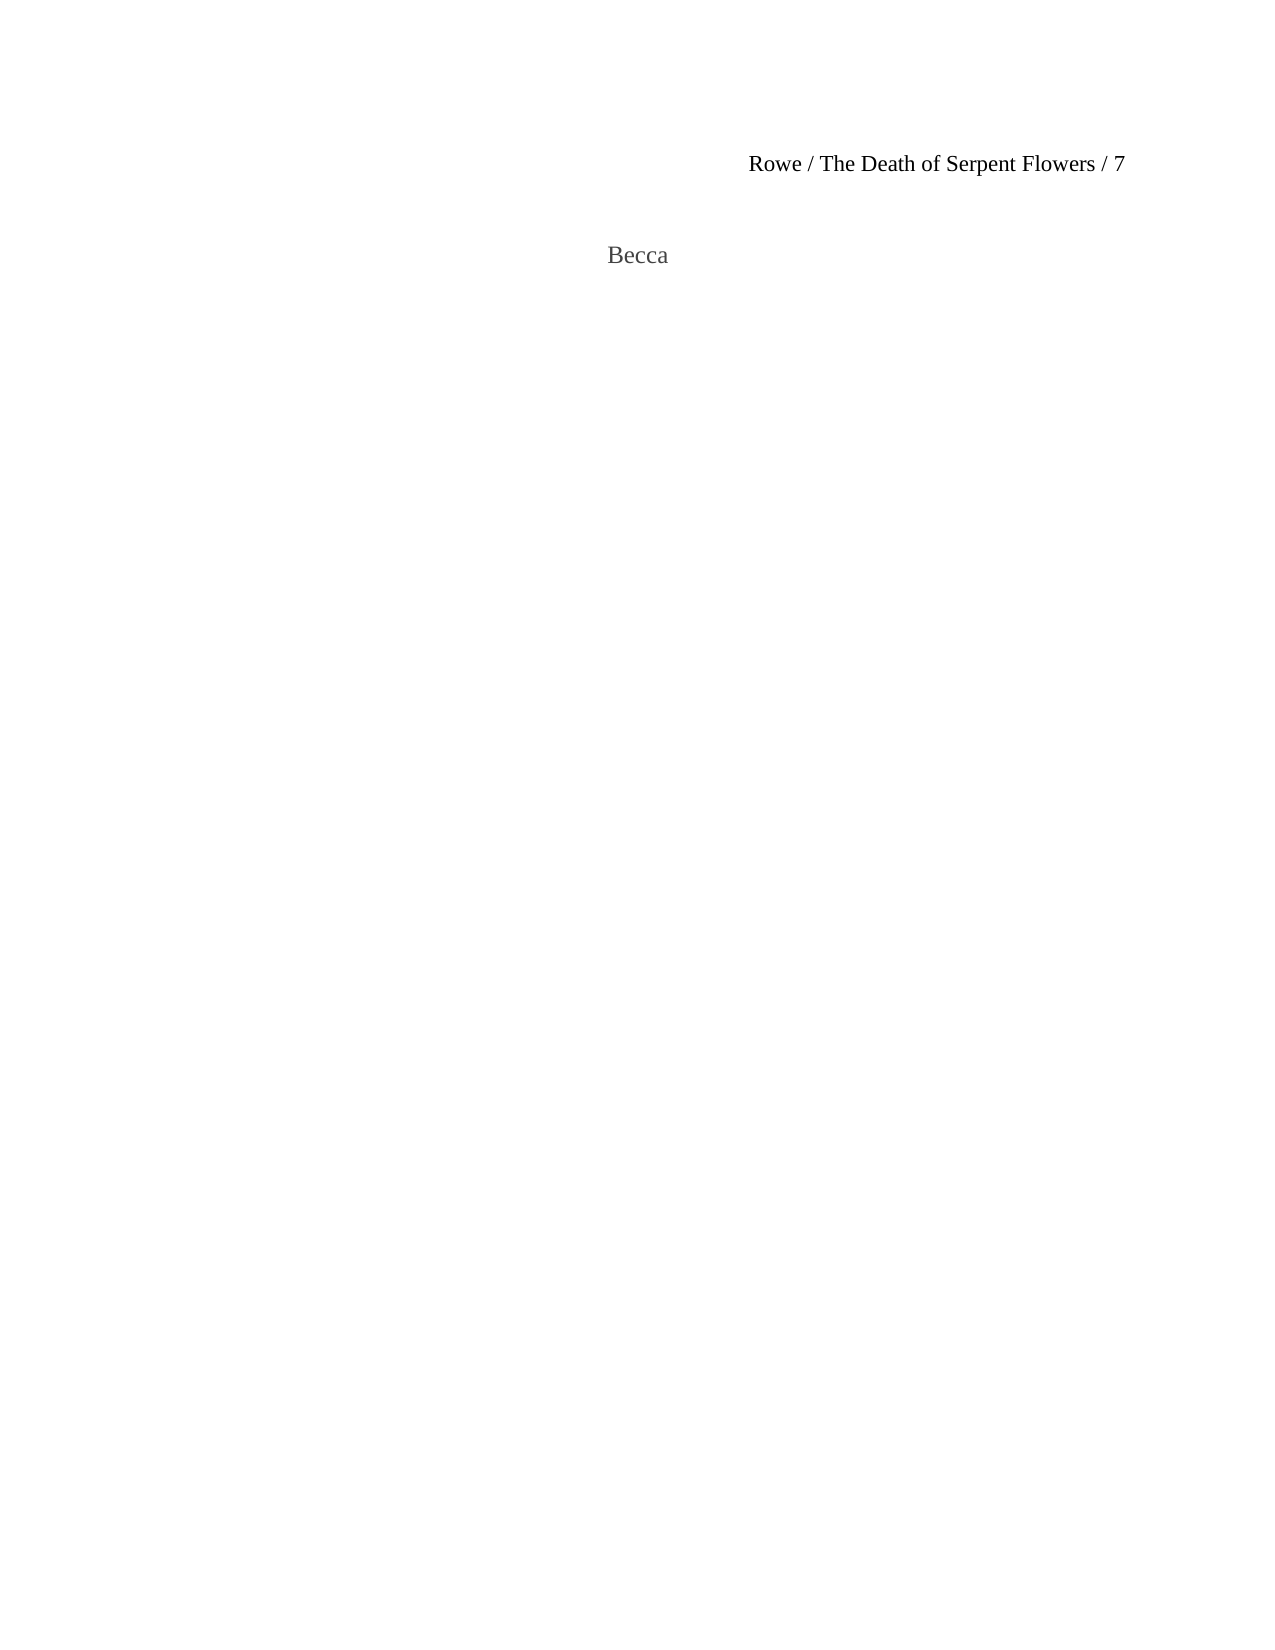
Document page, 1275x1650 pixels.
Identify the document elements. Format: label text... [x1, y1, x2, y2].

subtitle Becca [150, 240, 1125, 268]
